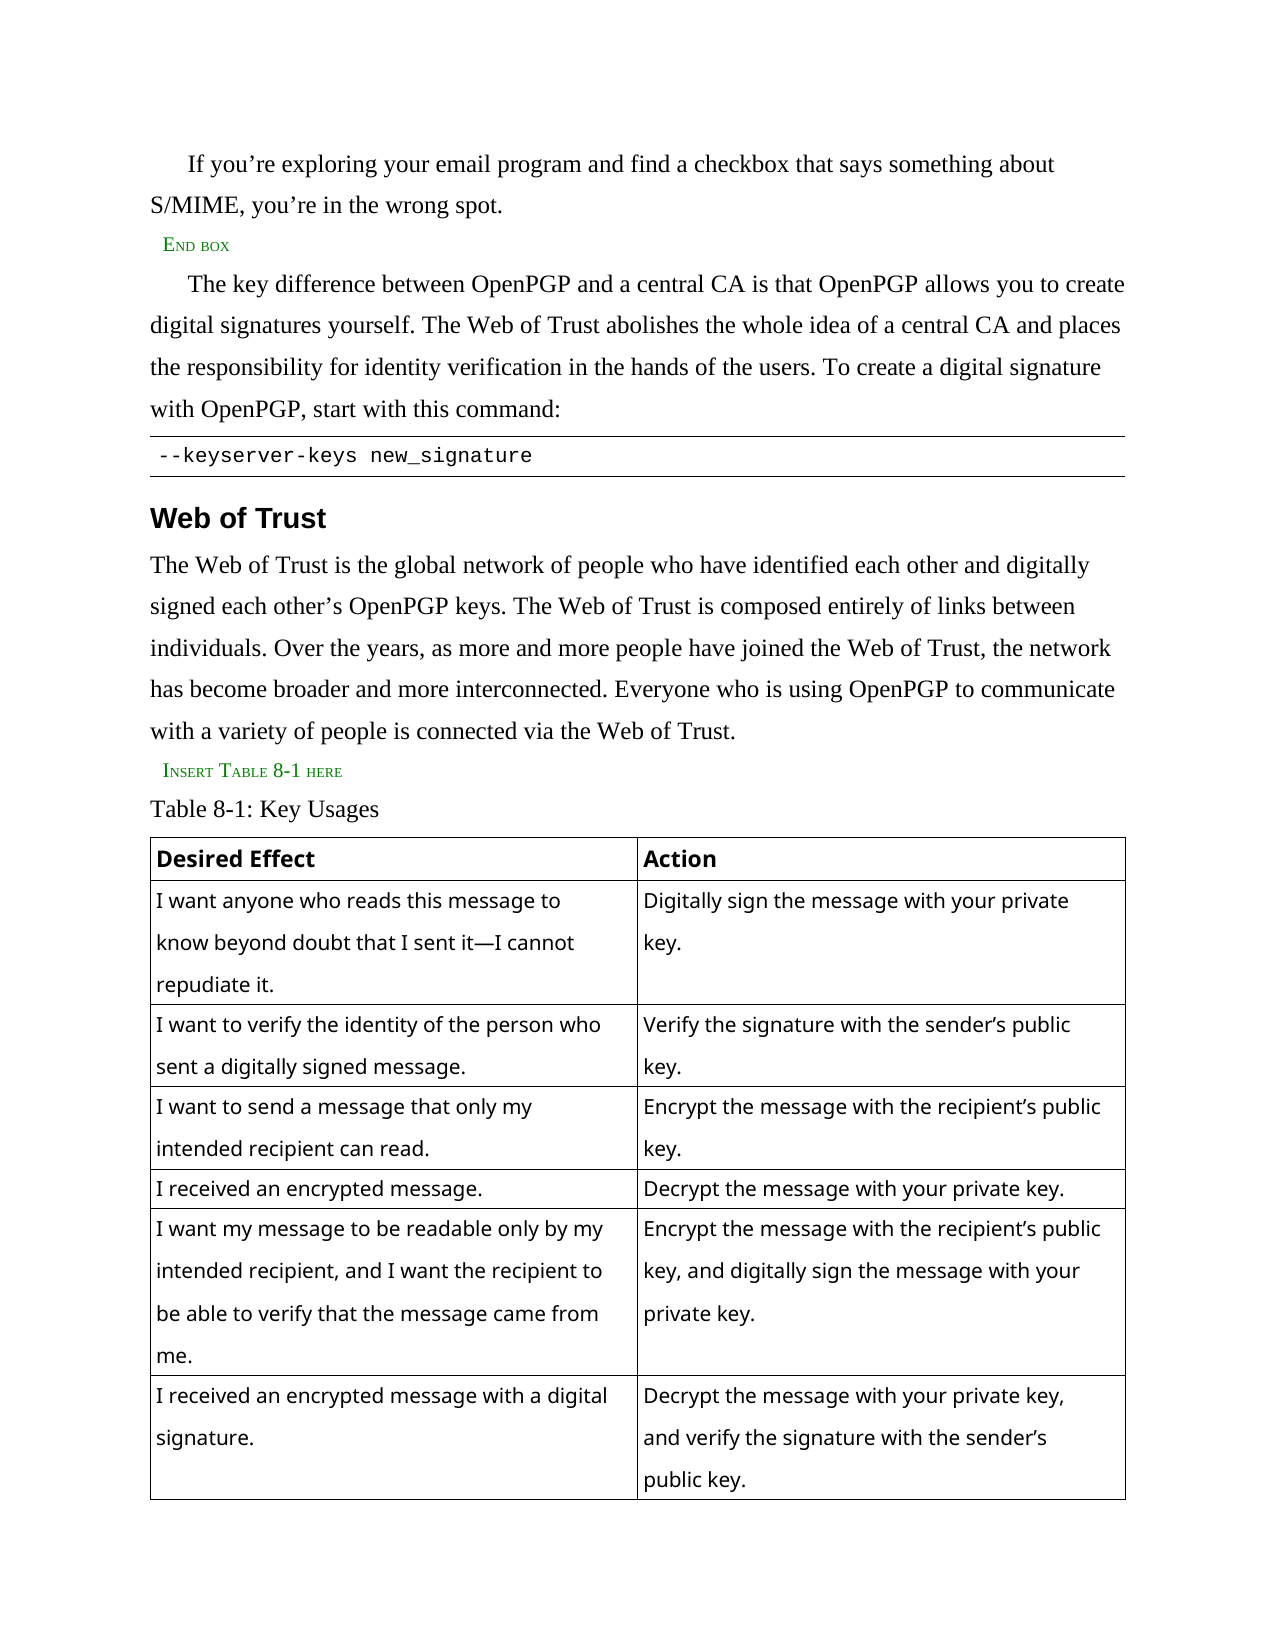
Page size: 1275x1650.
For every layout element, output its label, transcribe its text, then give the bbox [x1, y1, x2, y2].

text If you’re exploring your email program and find a checkbox that says something about S/MIME, you’re in the wrong spot. [150, 150, 1125, 219]
table_cell I received an encrypted message with a digital signature. [151, 1376, 637, 1499]
table_cell Decrypt the message with your private key. [638, 1170, 1125, 1208]
table_header Action [638, 838, 1125, 880]
text The key difference between OpenPGP and a central CA is that OpenPGP allows you to create digital signatures yourself. The Web of Trust abolishes the whole idea of a central CA and places the responsibility for identity verification in the hands of the users. To create a digital signature with OpenPGP, start with this command: [150, 270, 1125, 422]
table_cell I want to verify the identity of the person who sent a digitally signed message. [151, 1005, 637, 1086]
table_cell I received an encrypted message. [151, 1170, 637, 1208]
table_cell Encrypt the message with the recipient’s public key, and digitally sign the message with your private key. [638, 1209, 1125, 1375]
table_header Desired Effect [151, 838, 637, 880]
table_cell Verify the signature with the sender’s public key. [638, 1005, 1125, 1086]
text Web of Trust [150, 502, 1125, 534]
table_cell Digitally sign the message with your private key. [638, 881, 1125, 1004]
table_cell Encrypt the message with the recipient’s public key. [638, 1087, 1125, 1168]
table_cell I want my message to be readable only by my intended recipient, and I want the recipient to be able to verify that the message came from me. [151, 1209, 637, 1375]
text --keyserver-keys new_signature [150, 437, 1125, 476]
table_cell I want anyone who reads this message to know beyond doubt that I sent it—I cannot repudiate it. [151, 881, 637, 1004]
text The Web of Trust is the global network of people who have identified each other and digitally signed each other’s OpenPGP keys. The Web of Trust is composed entirely of links between individuals. Over the years, as more and more people have joined the Web of Trust, the network has become broader and more interconnected. Everyone who is using OpenPGP to communicate with a variety of people is connected via the Web of Trust. [150, 551, 1125, 745]
table_cell I want to send a message that only my intended recipient can read. [151, 1087, 637, 1168]
table_cell Decrypt the message with your private key, and verify the signature with the sender’s public key. [638, 1376, 1125, 1499]
text Insert Table 8-1 here [150, 759, 1125, 782]
text End box [150, 233, 1125, 256]
title Table 8-1: Key Usages [150, 796, 1125, 823]
